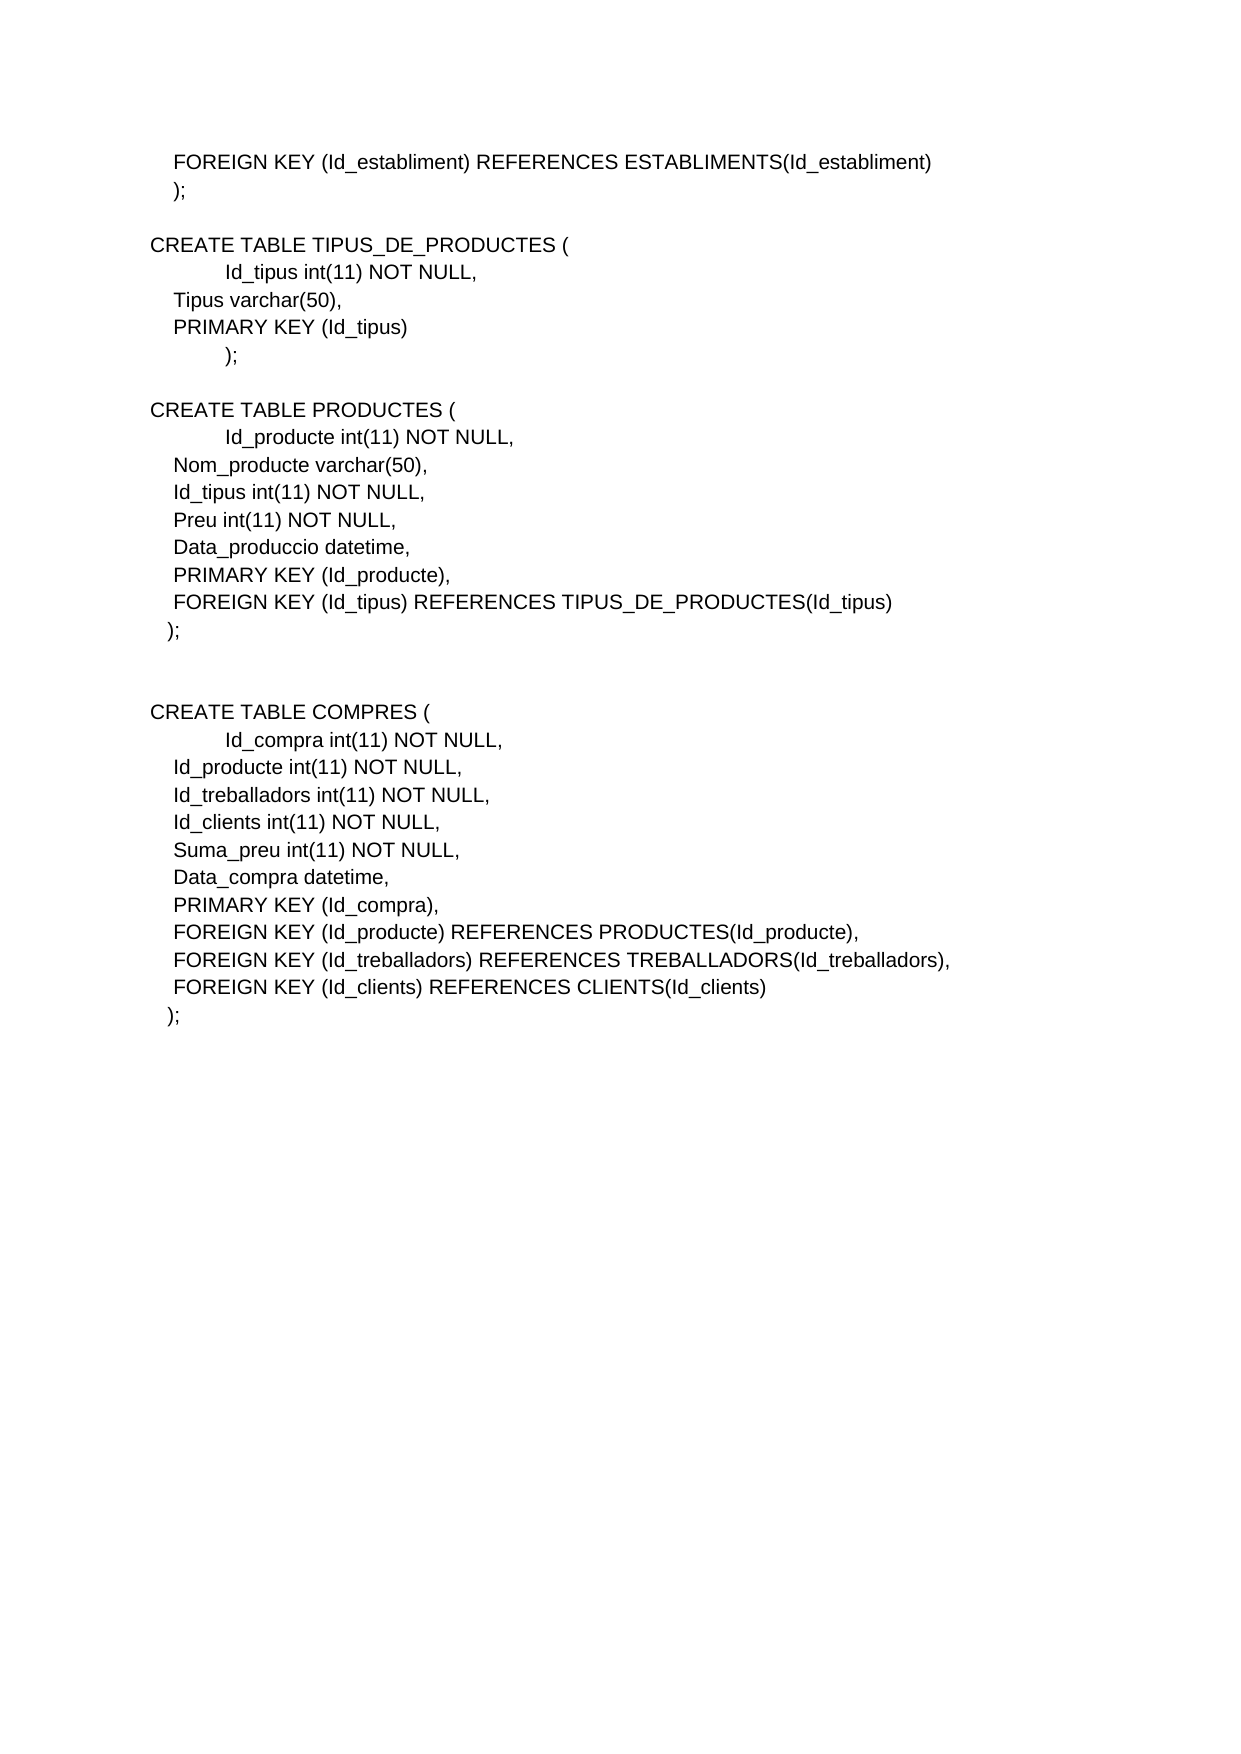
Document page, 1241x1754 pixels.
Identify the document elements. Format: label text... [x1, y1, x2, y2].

text CREATE TABLE PRODUCTES ( [150, 397, 1090, 421]
text FOREIGN KEY (Id_tipus) REFERENCES TIPUS_DE_PRODUCTES(Id_tipus) [150, 590, 1090, 614]
text Id_compra int(11) NOT NULL, [150, 727, 1090, 751]
text CREATE TABLE TIPUS_DE_PRODUCTES ( [150, 232, 1090, 256]
text Preu int(11) NOT NULL, [150, 507, 1090, 531]
text Id_treballadors int(11) NOT NULL, [150, 782, 1090, 806]
text FOREIGN KEY (Id_establiment) REFERENCES ESTABLIMENTS(Id_establiment) [150, 150, 1090, 174]
text Data_compra datetime, [150, 865, 1090, 889]
text Tipus varchar(50), [150, 287, 1090, 311]
text Suma_preu int(11) NOT NULL, [150, 837, 1090, 861]
text ); [150, 342, 1090, 366]
text FOREIGN KEY (Id_clients) REFERENCES CLIENTS(Id_clients) [150, 975, 1090, 999]
text Nom_producte varchar(50), [150, 452, 1090, 476]
text PRIMARY KEY (Id_producte), [150, 562, 1090, 586]
text ); [150, 1002, 1090, 1026]
text Id_tipus int(11) NOT NULL, [150, 260, 1090, 284]
text Id_producte int(11) NOT NULL, [150, 755, 1090, 779]
text Id_tipus int(11) NOT NULL, [150, 480, 1090, 504]
text Id_producte int(11) NOT NULL, [150, 425, 1090, 449]
text Data_produccio datetime, [150, 535, 1090, 559]
text PRIMARY KEY (Id_tipus) [150, 315, 1090, 339]
text PRIMARY KEY (Id_compra), [150, 892, 1090, 916]
text FOREIGN KEY (Id_producte) REFERENCES PRODUCTES(Id_producte), [150, 920, 1090, 944]
text FOREIGN KEY (Id_treballadors) REFERENCES TREBALLADORS(Id_treballadors), [150, 947, 1090, 971]
text Id_clients int(11) NOT NULL, [150, 810, 1090, 834]
text ); [150, 177, 1090, 201]
text ); [150, 617, 1090, 641]
text CREATE TABLE COMPRES ( [150, 700, 1090, 724]
